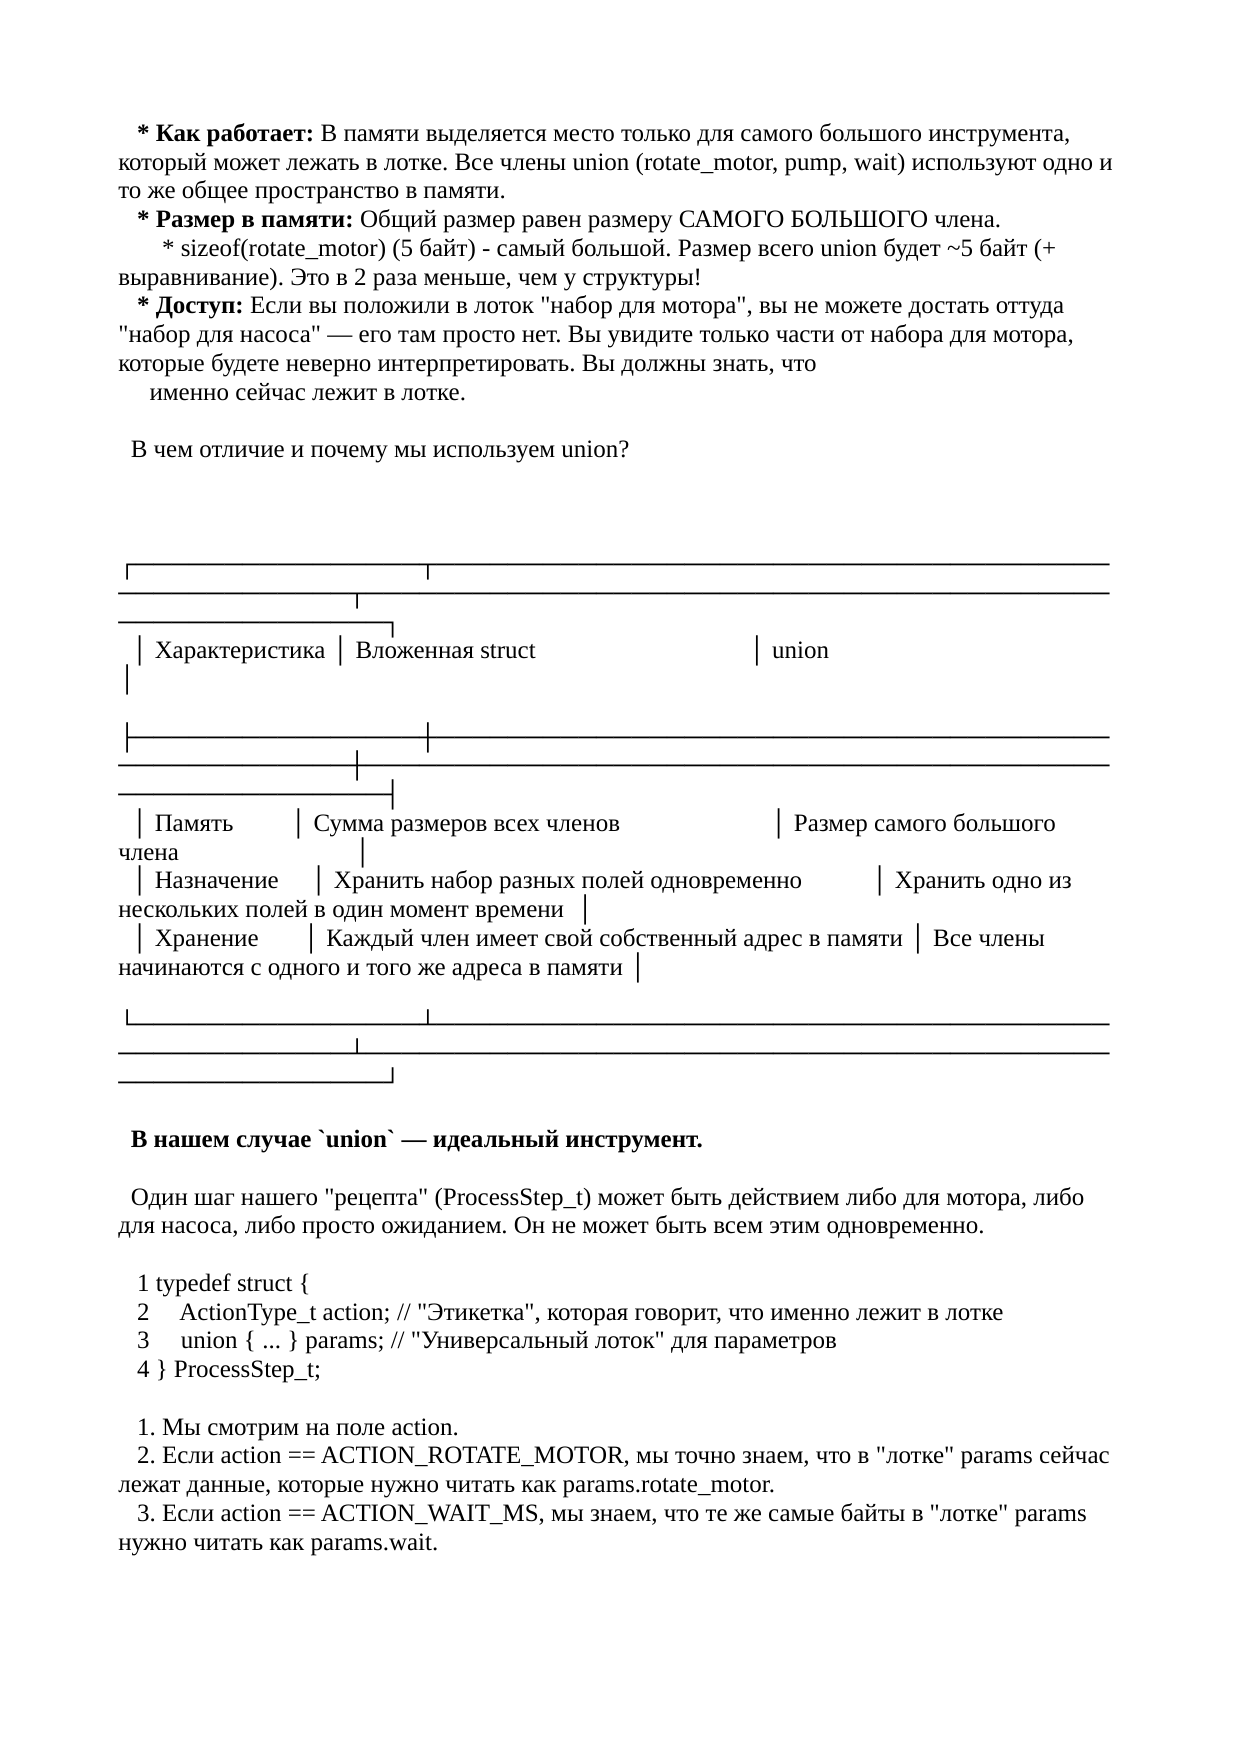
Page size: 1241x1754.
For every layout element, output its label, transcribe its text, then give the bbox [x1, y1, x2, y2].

text 2 ActionType_t action; // "Этикетка", которая говорит, что именно лежит в лотке [118, 1297, 1122, 1326]
text │ Назначение │ Хранить набор разных полей одновременно │ Хранить одно из нескольких полей в один момент времени │ [118, 866, 1122, 923]
text 3 union { ... } params; // "Универсальный лоток" для параметров [118, 1326, 1122, 1354]
text ┌────────────────┬───────────────────────────────────────────────────┬─────────────────────────────────────────────────────────┐ [118, 521, 1122, 636]
text │ Хранение │ Каждый член имеет свой собственный адрес в памяти │ Все члены начинаются с одного и того же адреса в памяти │ [118, 923, 1122, 981]
text * Доступ: Если вы положили в лоток "набор для мотора", вы не можете достать оттуда "набор для насоса" — его там просто нет. Вы увидите только части от набора для мотора, которые будете неверно интерпретировать. Вы должны знать, что [118, 291, 1122, 377]
text 2. Если action == ACTION_ROTATE_MOTOR, мы точно знаем, что в "лотке" params сейчас лежат данные, которые нужно читать как params.rotate_motor. [118, 1441, 1122, 1498]
text * Размер в памяти: Общий размер равен размеру САМОГО БОЛЬШОГО члена. [118, 204, 1122, 233]
text ├────────────────┼───────────────────────────────────────────────────┼─────────────────────────────────────────────────────────┤ [118, 693, 1122, 808]
text * Как работает: В памяти выделяется место только для самого большого инструмента, который может лежать в лотке. Все члены union (rotate_motor, pump, wait) используют одно и то же общее пространство в памяти. [118, 118, 1122, 204]
text 4 } ProcessStep_t; [118, 1354, 1122, 1383]
text 1 typedef struct { [118, 1268, 1122, 1297]
text В чем отличие и почему мы используем union? [118, 434, 1122, 463]
text именно сейчас лежит в лотке. [118, 377, 1122, 406]
text │ Память │ Сумма размеров всех членов │ Размер самого большого члена │ [118, 808, 1122, 866]
text 1. Мы смотрим на поле action. [118, 1412, 1122, 1441]
text В нашем случае `union` — идеальный инструмент. [118, 1124, 1122, 1153]
text Один шаг нашего "рецепта" (ProcessStep_t) может быть действием либо для мотора, либо для насоса, либо просто ожиданием. Он не может быть всем этим одновременно. [118, 1182, 1122, 1239]
text * sizeof(rotate_motor) (5 байт) - самый большой. Размер всего union будет ~5 байт (+ выравнивание). Это в 2 раза меньше, чем у структуры! [118, 233, 1122, 291]
text 3. Если action == ACTION_WAIT_MS, мы знаем, что те же самые байты в "лотке" params нужно читать как params.wait. [118, 1498, 1122, 1556]
text │ Характеристика │ Вложенная struct │ union │ [118, 636, 1122, 693]
text └────────────────┴───────────────────────────────────────────────────┴─────────────────────────────────────────────────────────┘ [118, 981, 1122, 1096]
